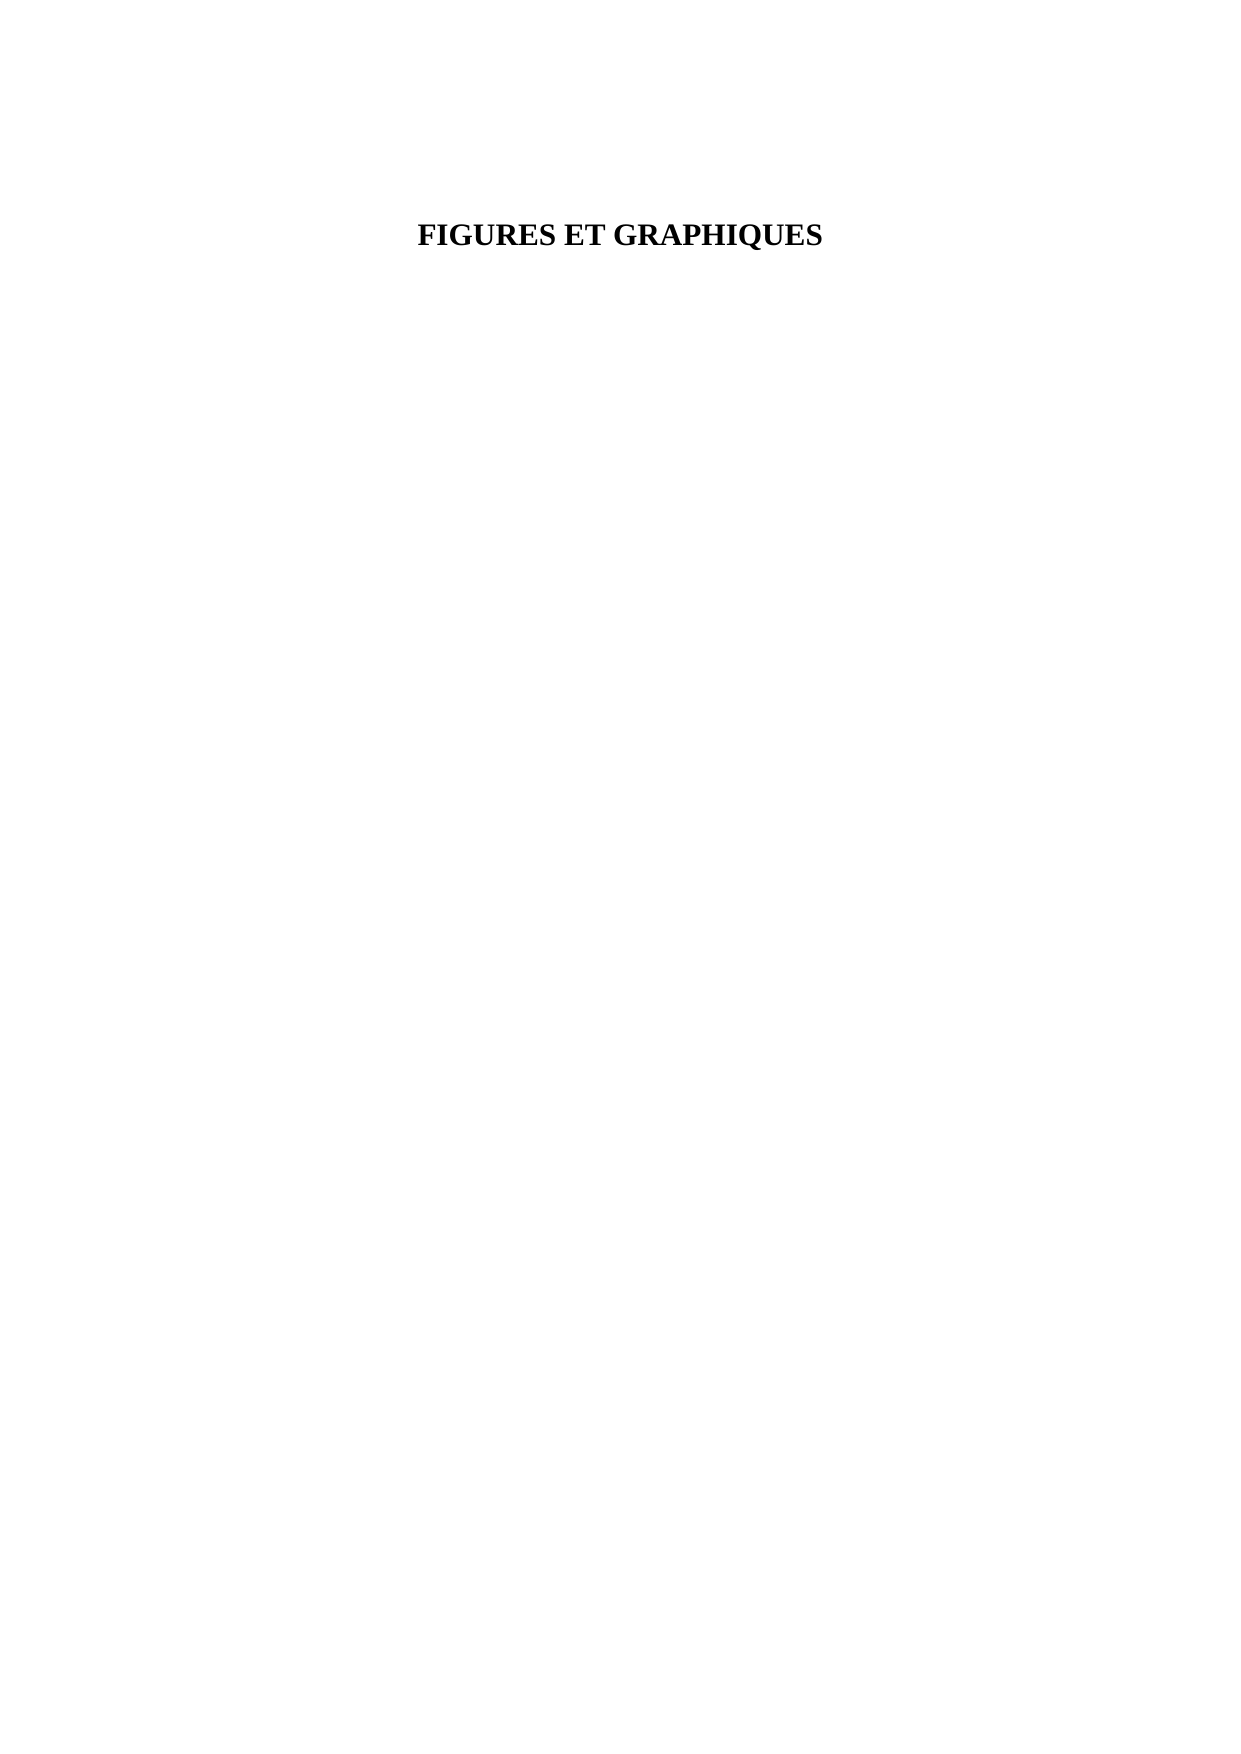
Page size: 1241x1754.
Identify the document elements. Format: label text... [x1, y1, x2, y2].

text FIGURES ET GRAPHIQUES [118, 216, 1122, 252]
